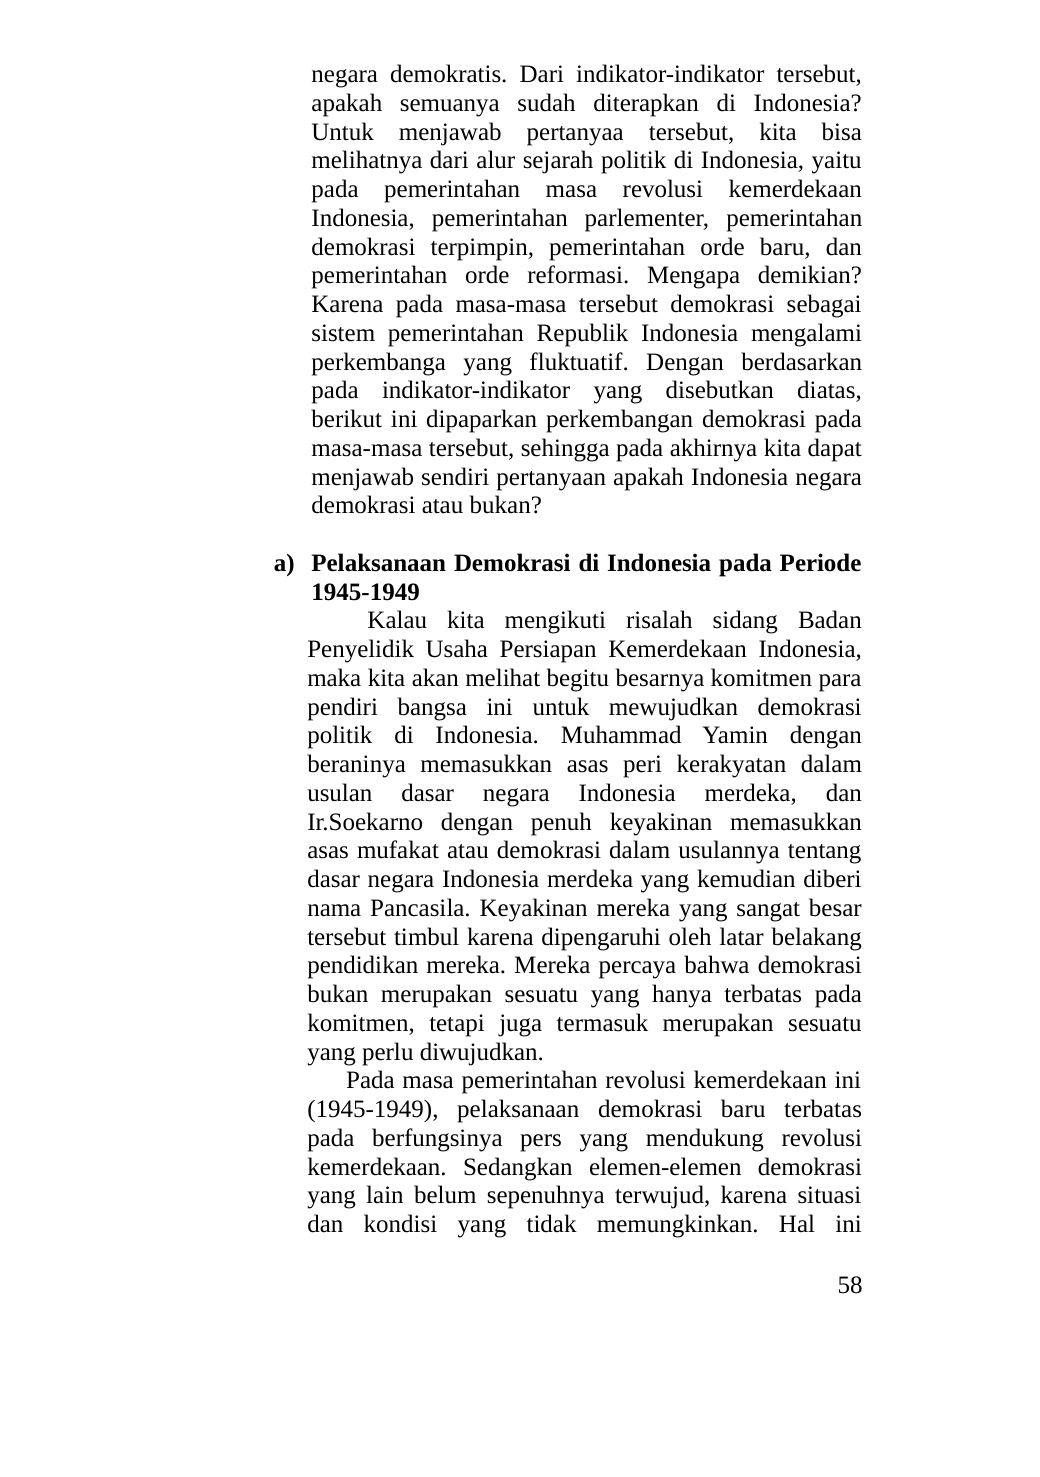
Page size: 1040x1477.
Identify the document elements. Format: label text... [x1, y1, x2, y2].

list Pelaksanaan Demokrasi di Indonesia pada Periode 1945-1949 [274, 548, 862, 605]
text Pada masa pemerintahan revolusi kemerdekaan ini (1945-1949), pelaksanaan demokrasi baru terbatas pada berfungsinya pers yang mendukung revolusi kemerdekaan. Sedangkan elemen-elemen demokrasi yang lain belum sepenuhnya terwujud, karena situasi dan kondisi yang tidak memungkinkan. Hal ini [307, 1065, 862, 1238]
text Kalau kita mengikuti risalah sidang Badan Penyelidik Usaha Persiapan Kemerdekaan Indonesia, maka kita akan melihat begitu besarnya komitmen para pendiri bangsa ini untuk mewujudkan demokrasi politik di Indonesia. Muhammad Yamin dengan beraninya memasukkan asas peri kerakyatan dalam usulan dasar negara Indonesia merdeka, dan Ir.Soekarno dengan penuh keyakinan memasukkan asas mufakat atau demokrasi dalam usulannya tentang dasar negara Indonesia merdeka yang kemudian diberi nama Pancasila. Keyakinan mereka yang sangat besar tersebut timbul karena dipengaruhi oleh latar belakang pendidikan mereka. Mereka percaya bahwa demokrasi bukan merupakan sesuatu yang hanya terbatas pada komitmen, tetapi juga termasuk merupakan sesuatu yang perlu diwujudkan. [307, 605, 862, 1065]
list negara demokratis. Dari indikator-indikator tersebut, apakah semuanya sudah diterapkan di Indonesia? Untuk menjawab pertanyaa tersebut, kita bisa melihatnya dari alur sejarah politik di Indonesia, yaitu pada pemerintahan masa revolusi kemerdekaan Indonesia, pemerintahan parlementer, pemerintahan demokrasi terpimpin, pemerintahan orde baru, dan pemerintahan orde reformasi. Mengapa demikian? Karena pada masa-masa tersebut demokrasi sebagai sistem pemerintahan Republik Indonesia mengalami perkembanga yang fluktuatif. Dengan berdasarkan pada indikator-indikator yang disebutkan diatas, berikut ini dipaparkan perkembangan demokrasi pada masa-masa tersebut, sehingga pada akhirnya kita dapat menjawab sendiri pertanyaan apakah Indonesia negara demokrasi atau bukan? [274, 59, 862, 519]
